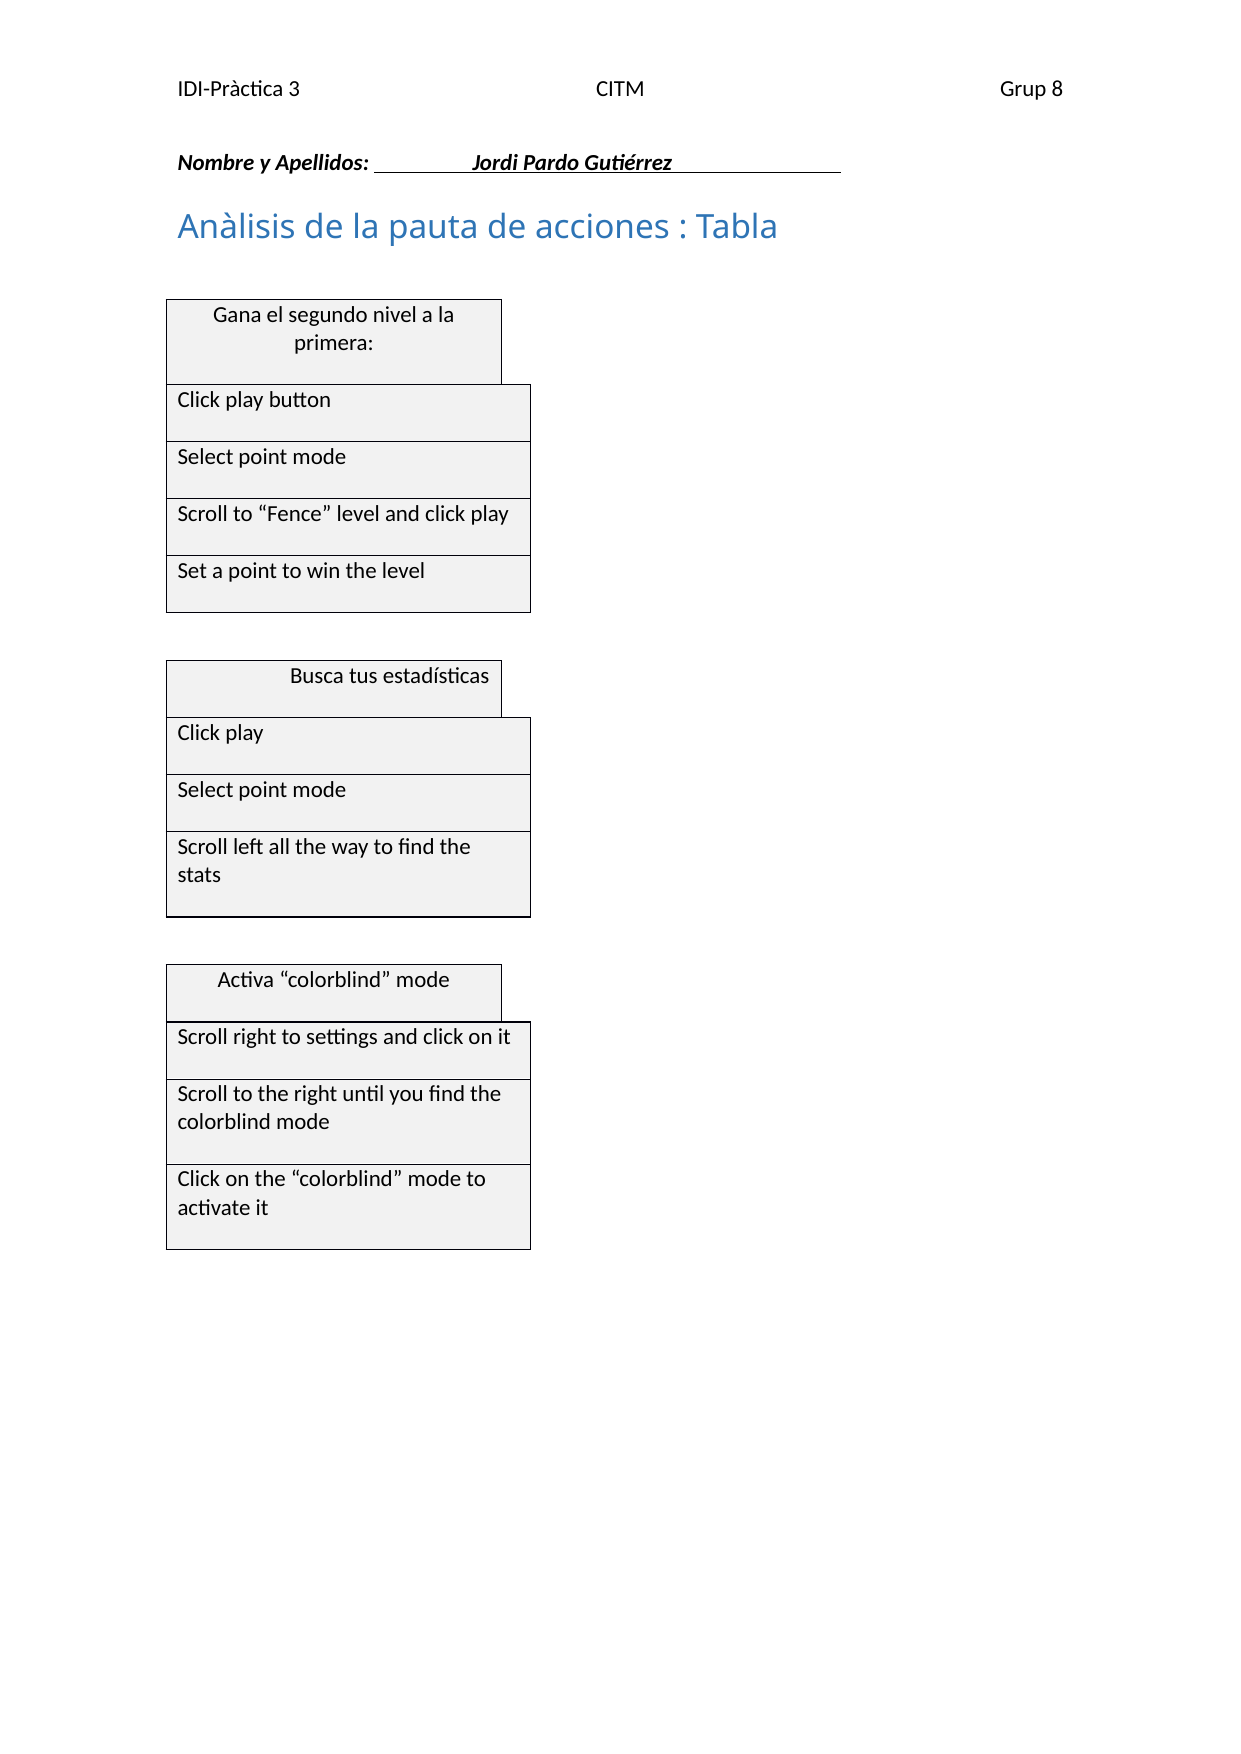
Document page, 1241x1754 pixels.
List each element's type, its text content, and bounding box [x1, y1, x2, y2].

text Nombre y Apellidos: Jordi Pardo Gutiérrez [177, 148, 1063, 176]
table_cell Click on the “colorblind” mode to activate it [167, 1165, 530, 1249]
table_header Gana el segundo nivel a la primera: [167, 300, 501, 384]
table_cell Select point mode [167, 775, 530, 831]
table_header Busca tus estadísticas [167, 661, 501, 717]
table_cell Select point mode [167, 442, 530, 498]
table_cell Scroll to the right until you find the colorblind mode [167, 1080, 530, 1163]
table_cell Set a point to win the level [167, 556, 530, 612]
subtitle Anàlisis de la pauta de acciones : Tabla [177, 203, 1063, 248]
table_cell Scroll left all the way to find the stats [167, 832, 530, 916]
table_cell Click play [167, 718, 530, 774]
table_cell Scroll to “Fence” level and click play [167, 499, 530, 555]
table_header Activa “colorblind” mode [167, 965, 501, 1021]
table_cell Click play button [167, 385, 530, 441]
table_cell Scroll right to settings and click on it [167, 1023, 530, 1078]
